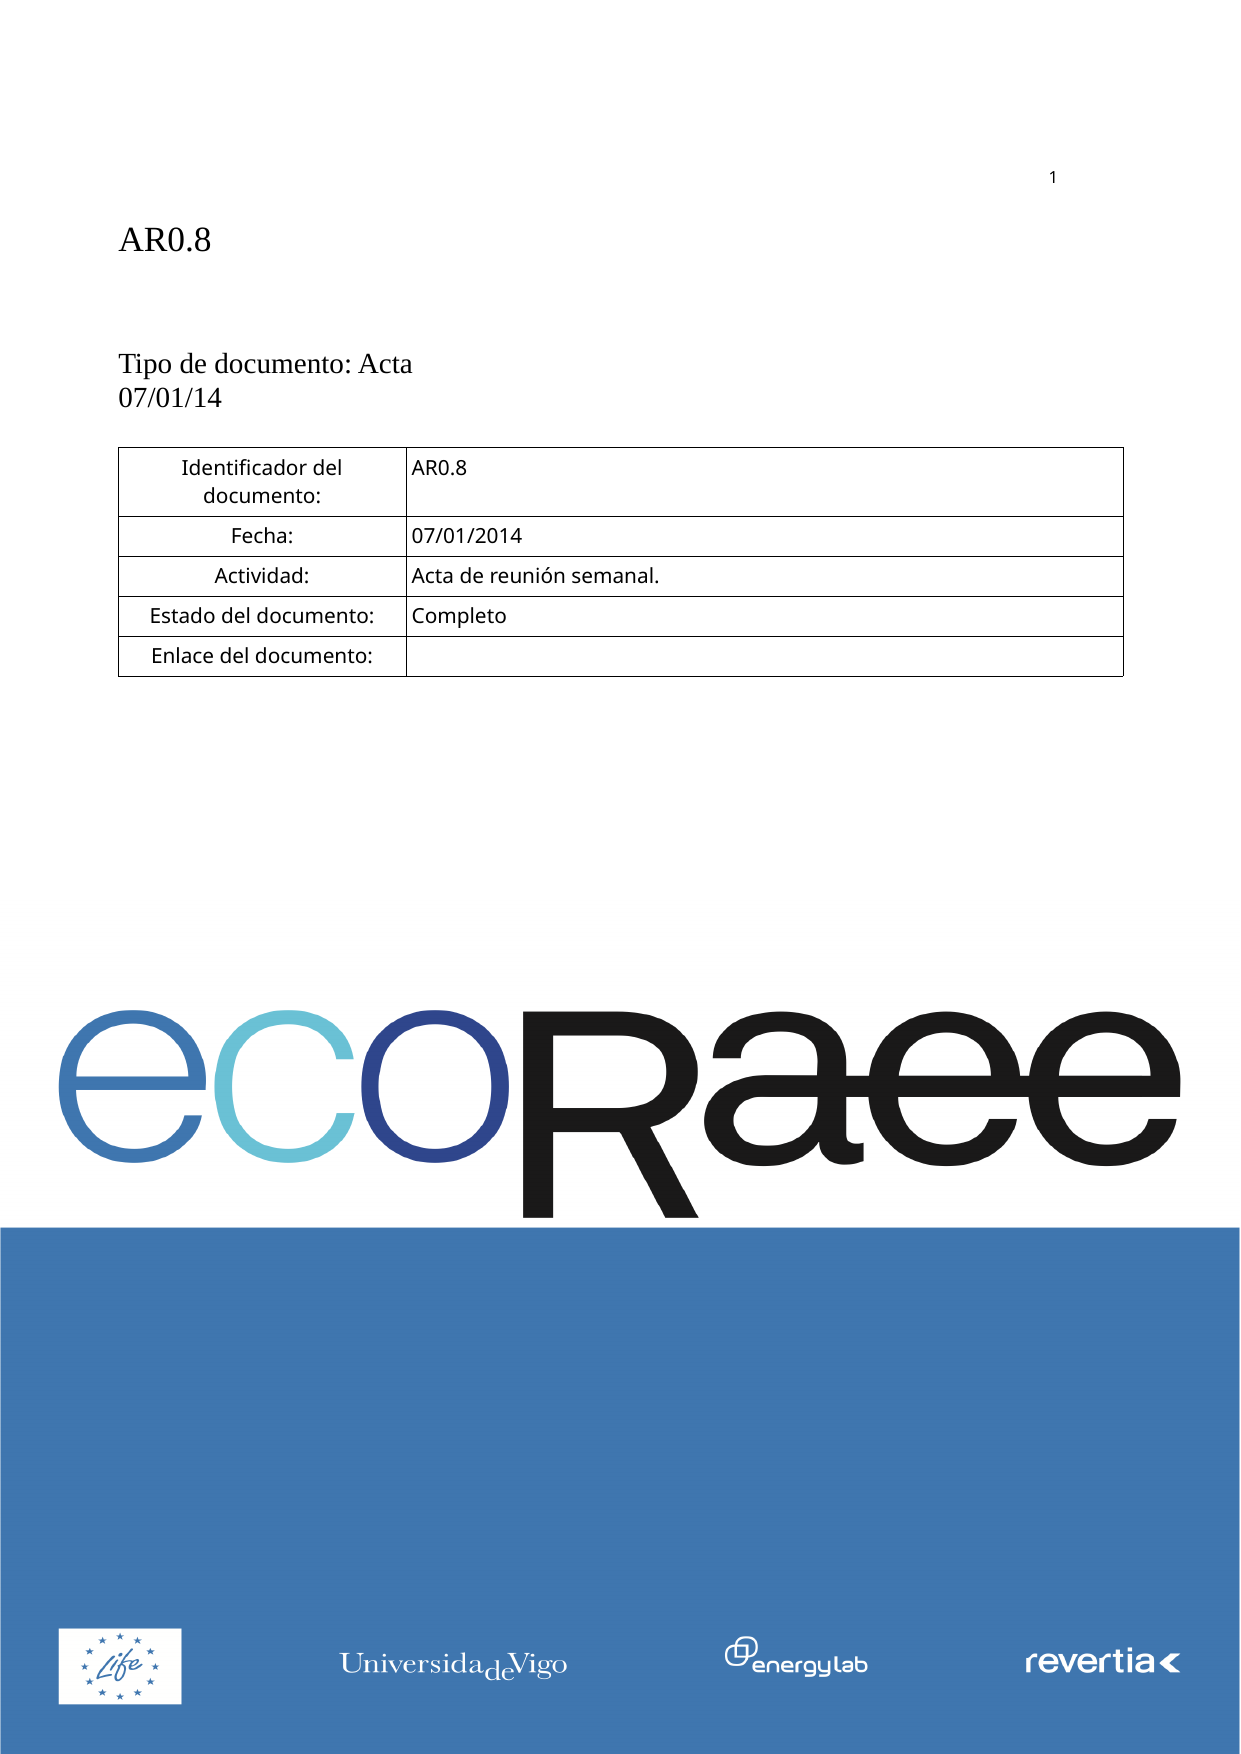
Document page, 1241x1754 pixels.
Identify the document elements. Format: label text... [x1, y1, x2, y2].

text 07/01/14 [118, 380, 1122, 414]
text AR0.8 [118, 218, 1122, 259]
table_cell 07/01/2014 [407, 517, 1123, 556]
table_cell Completo [407, 597, 1123, 636]
table_cell Actividad: [119, 557, 406, 596]
table_header Identificador del documento: [119, 448, 406, 516]
text Tipo de documento: Acta [118, 347, 1122, 380]
table_cell Fecha: [119, 517, 406, 556]
table_cell [407, 637, 1123, 676]
table_cell Acta de reunión semanal. [407, 557, 1123, 596]
table_header AR0.8 [407, 448, 1123, 516]
table_cell Enlace del documento: [119, 637, 406, 676]
table_cell Estado del documento: [119, 597, 406, 636]
